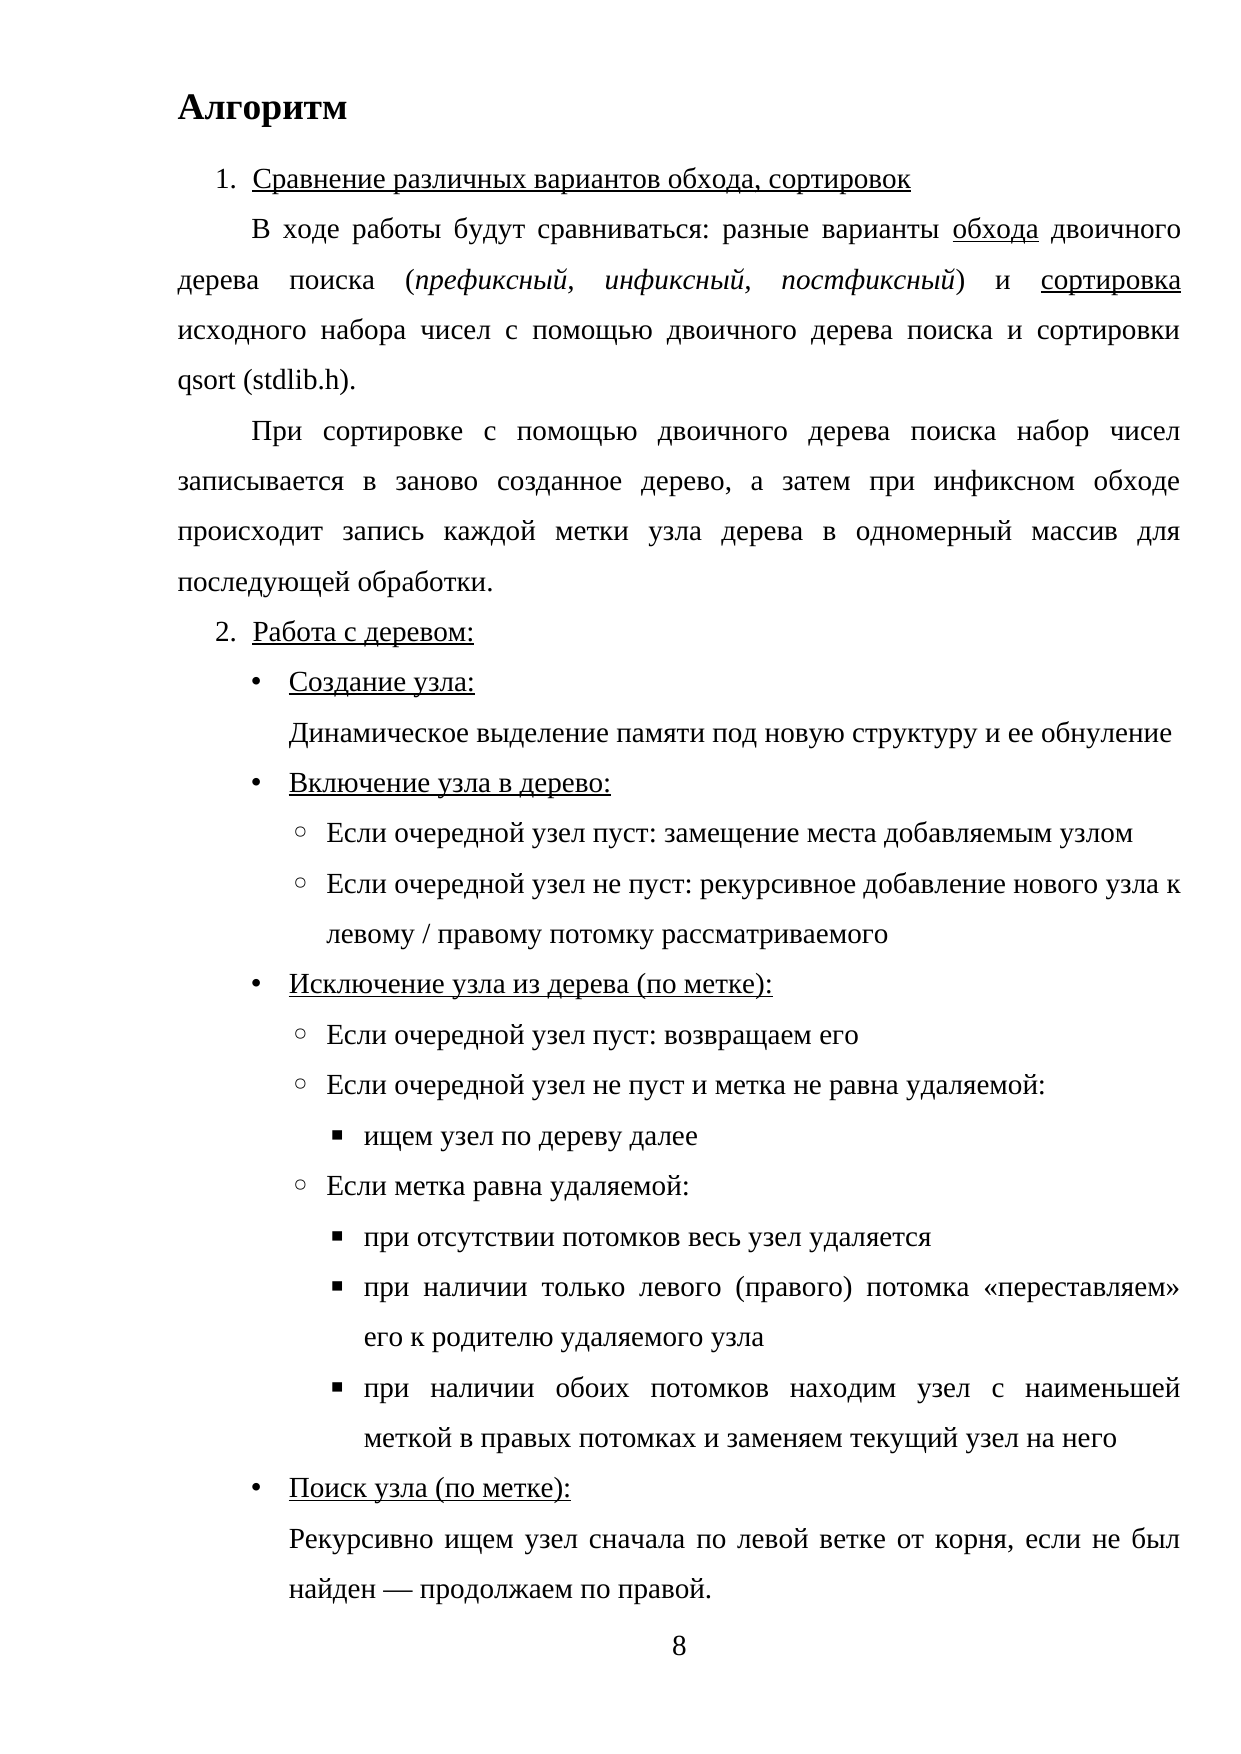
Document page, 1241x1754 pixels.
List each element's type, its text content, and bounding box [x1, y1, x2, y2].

list Работа с деревом: [215, 614, 1181, 648]
list Если очередной узел пуст: возвращаем его [288, 1017, 1181, 1051]
list при наличии обоих потомков находим узел с наименьшей меткой в правых потомках и заменяем текущий узел на него [326, 1370, 1181, 1454]
list Включение узла в дерево: [251, 765, 1181, 799]
list Сравнение различных вариантов обхода, сортировок [215, 161, 1181, 195]
list при наличии только левого (правого) потомка «переставляем» его к родителю удаляемого узла [326, 1269, 1181, 1353]
list ищем узел по дереву далее [326, 1118, 1181, 1152]
list Поиск узла (по метке): [251, 1471, 1181, 1504]
list Исключение узла из дерева (по метке): [251, 967, 1181, 1000]
list Рекурсивно ищем узел сначала по левой ветке от корня, если не был найден — продолжаем по правой. [251, 1521, 1181, 1605]
text В ходе работы будут сравниваться: разные варианты обхода двоичного дерева поиска (префиксный, инфиксный, постфиксный) и сортировка исходного набора чисел с помощью двоичного дерева поиска и сортировки qsort (stdlib.h). [177, 212, 1181, 396]
list Если очередной узел не пуст: рекурсивное добавление нового узла к левому / правому потомку рассматриваемого [288, 866, 1181, 950]
list Если очередной узел пуст: замещение места добавляемым узлом [288, 816, 1181, 849]
list Если метка равна удаляемой: [288, 1168, 1181, 1202]
list Создание узла: [251, 664, 1181, 698]
list при отсутствии потомков весь узел удаляется [326, 1219, 1181, 1252]
list Динамическое выделение памяти под новую структуру и ее обнуление [251, 715, 1181, 748]
text При сортировке с помощью двоичного дерева поиска набор чисел записывается в заново созданное дерево, а затем при инфиксном обходе происходит запись каждой метки узла дерева в одномерный массив для последующей обработки. [177, 413, 1181, 597]
list Если очередной узел не пуст и метка не равна удаляемой: [288, 1067, 1181, 1101]
subtitle Алгоритм [177, 84, 1181, 127]
